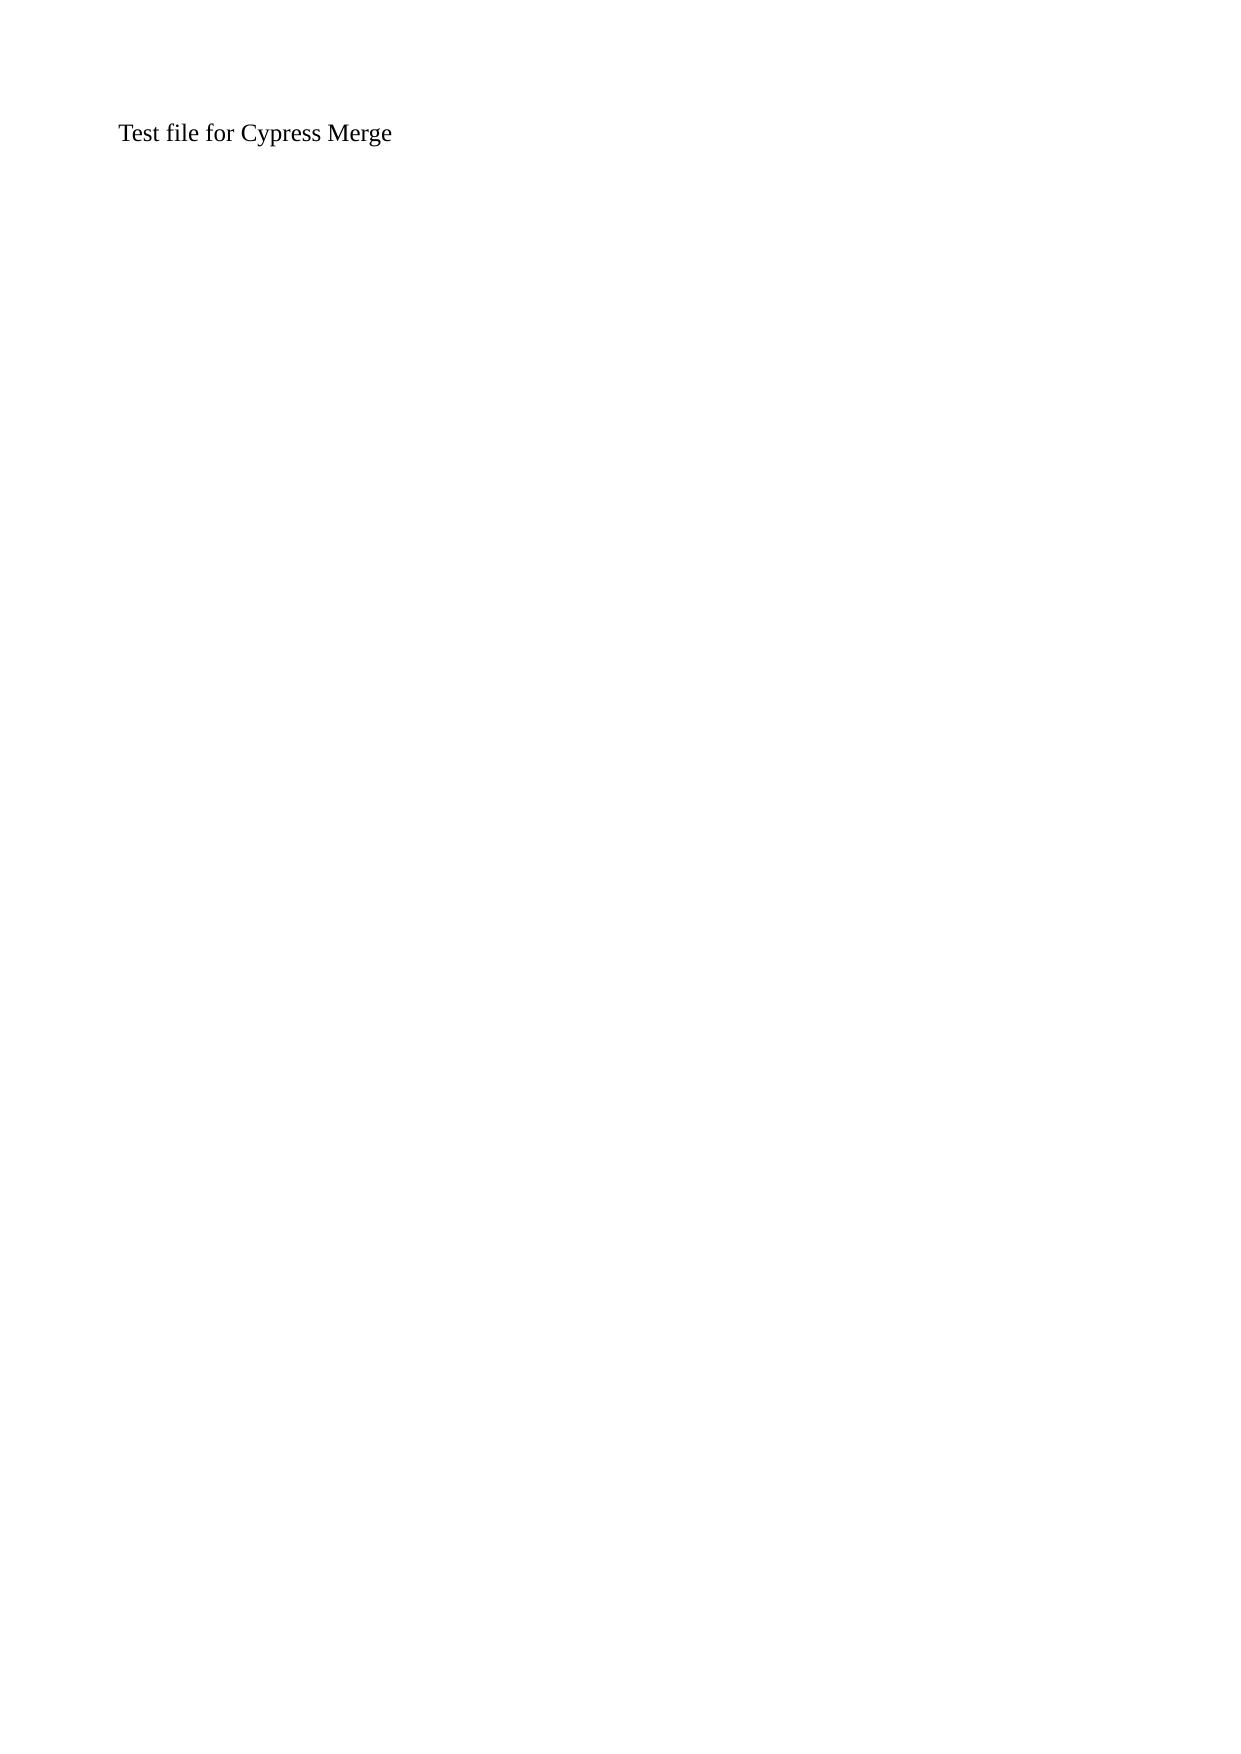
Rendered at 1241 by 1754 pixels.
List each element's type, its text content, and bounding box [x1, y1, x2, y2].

text Test file for Cypress Merge [118, 118, 1122, 147]
